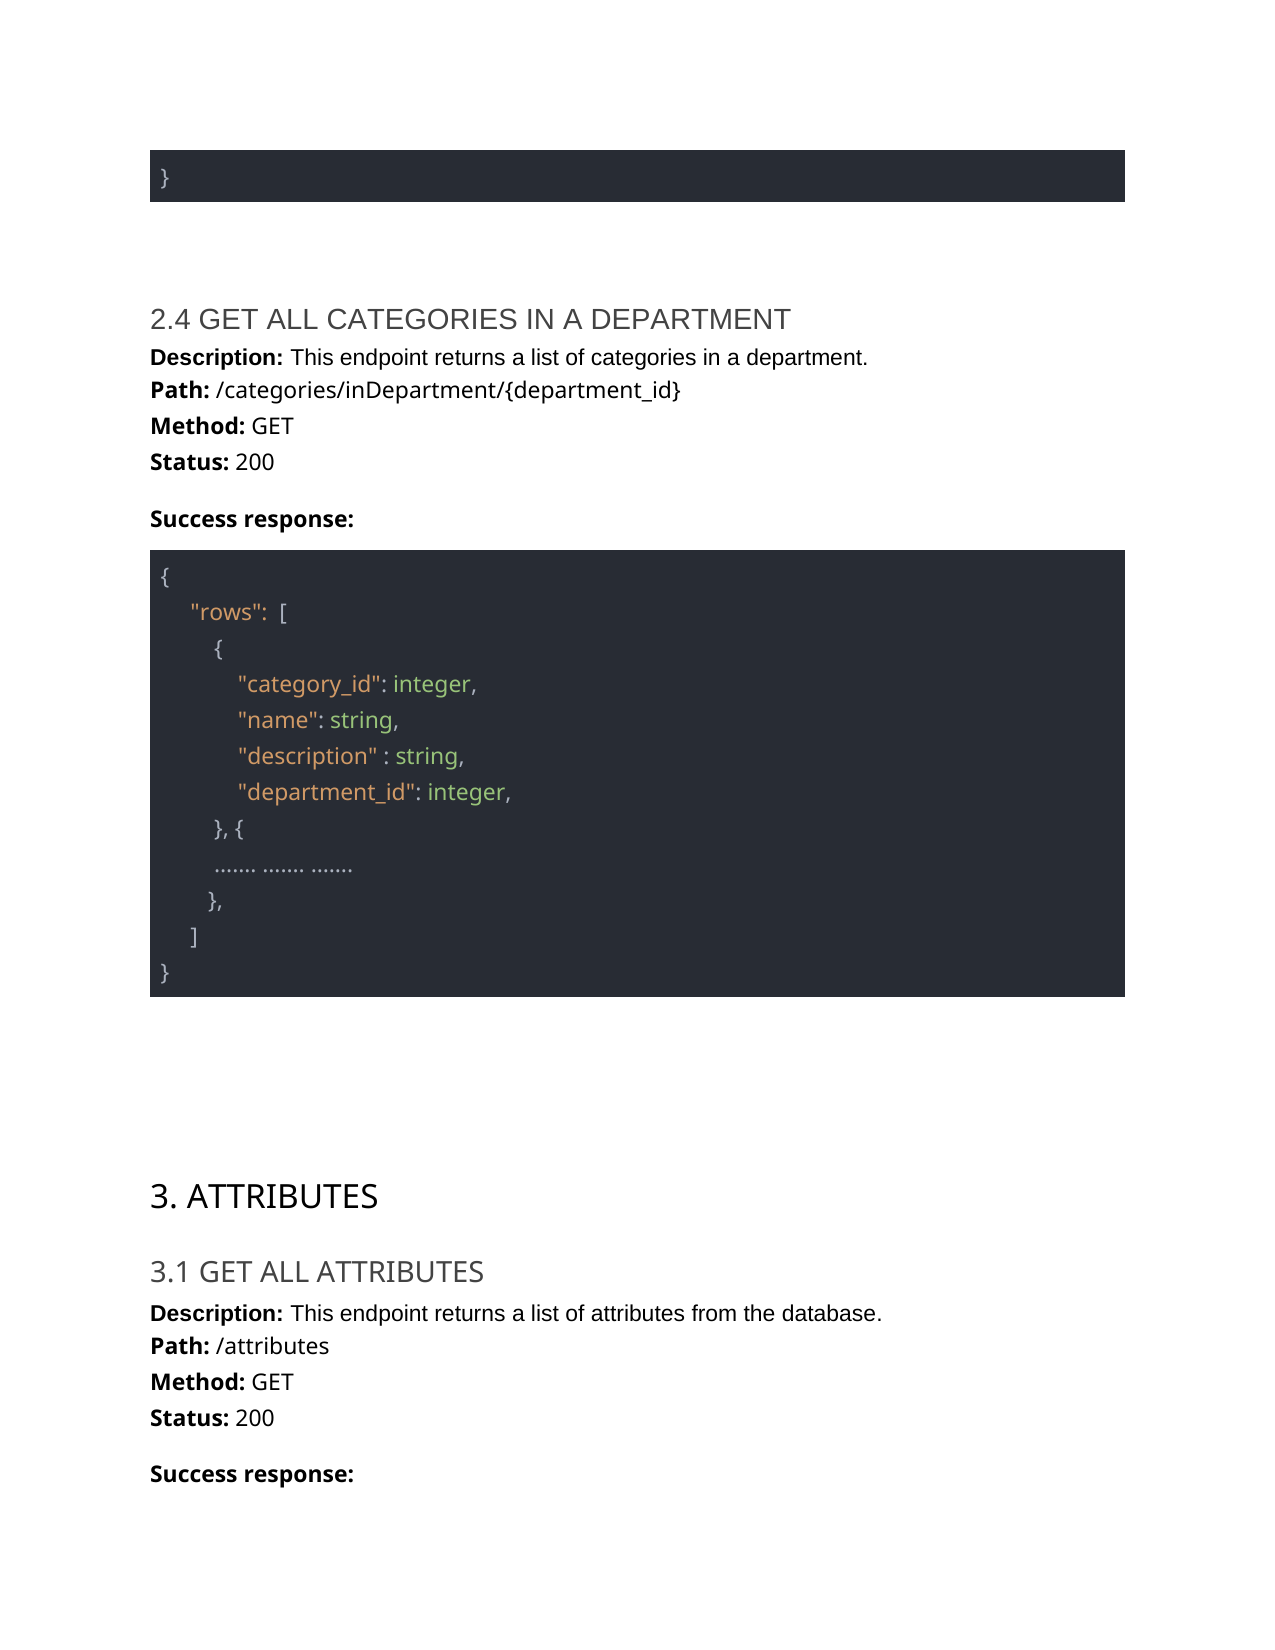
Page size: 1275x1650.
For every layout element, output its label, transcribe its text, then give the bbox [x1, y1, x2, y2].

text Method: GET [150, 410, 1125, 442]
subtitle 3.1 GET ALL ATTRIBUTES [150, 1252, 1125, 1291]
text Success response: [150, 503, 1125, 534]
text Method: GET [150, 1366, 1125, 1397]
text Description: This endpoint returns a list of categories in a department. [150, 344, 1125, 371]
text Status: 200 [150, 446, 1125, 477]
table_header } [150, 150, 1125, 202]
text Path: /attributes [150, 1330, 1125, 1361]
text Status: 200 [150, 1402, 1125, 1433]
text Success response: [150, 1458, 1125, 1490]
subtitle 3. ATTRIBUTES [150, 1173, 1125, 1218]
subtitle 2.4 GET ALL CATEGORIES IN A DEPARTMENT [150, 302, 1125, 336]
text Description: This endpoint returns a list of attributes from the database. [150, 1299, 1125, 1326]
text Path: /categories/inDepartment/{department_id} [150, 374, 1125, 406]
table_header { "rows": [ { "category_id": integer, "name": string, "description" : string, "department_id": integer, }, { ……. ……. ……. }, ] } [150, 550, 1125, 997]
